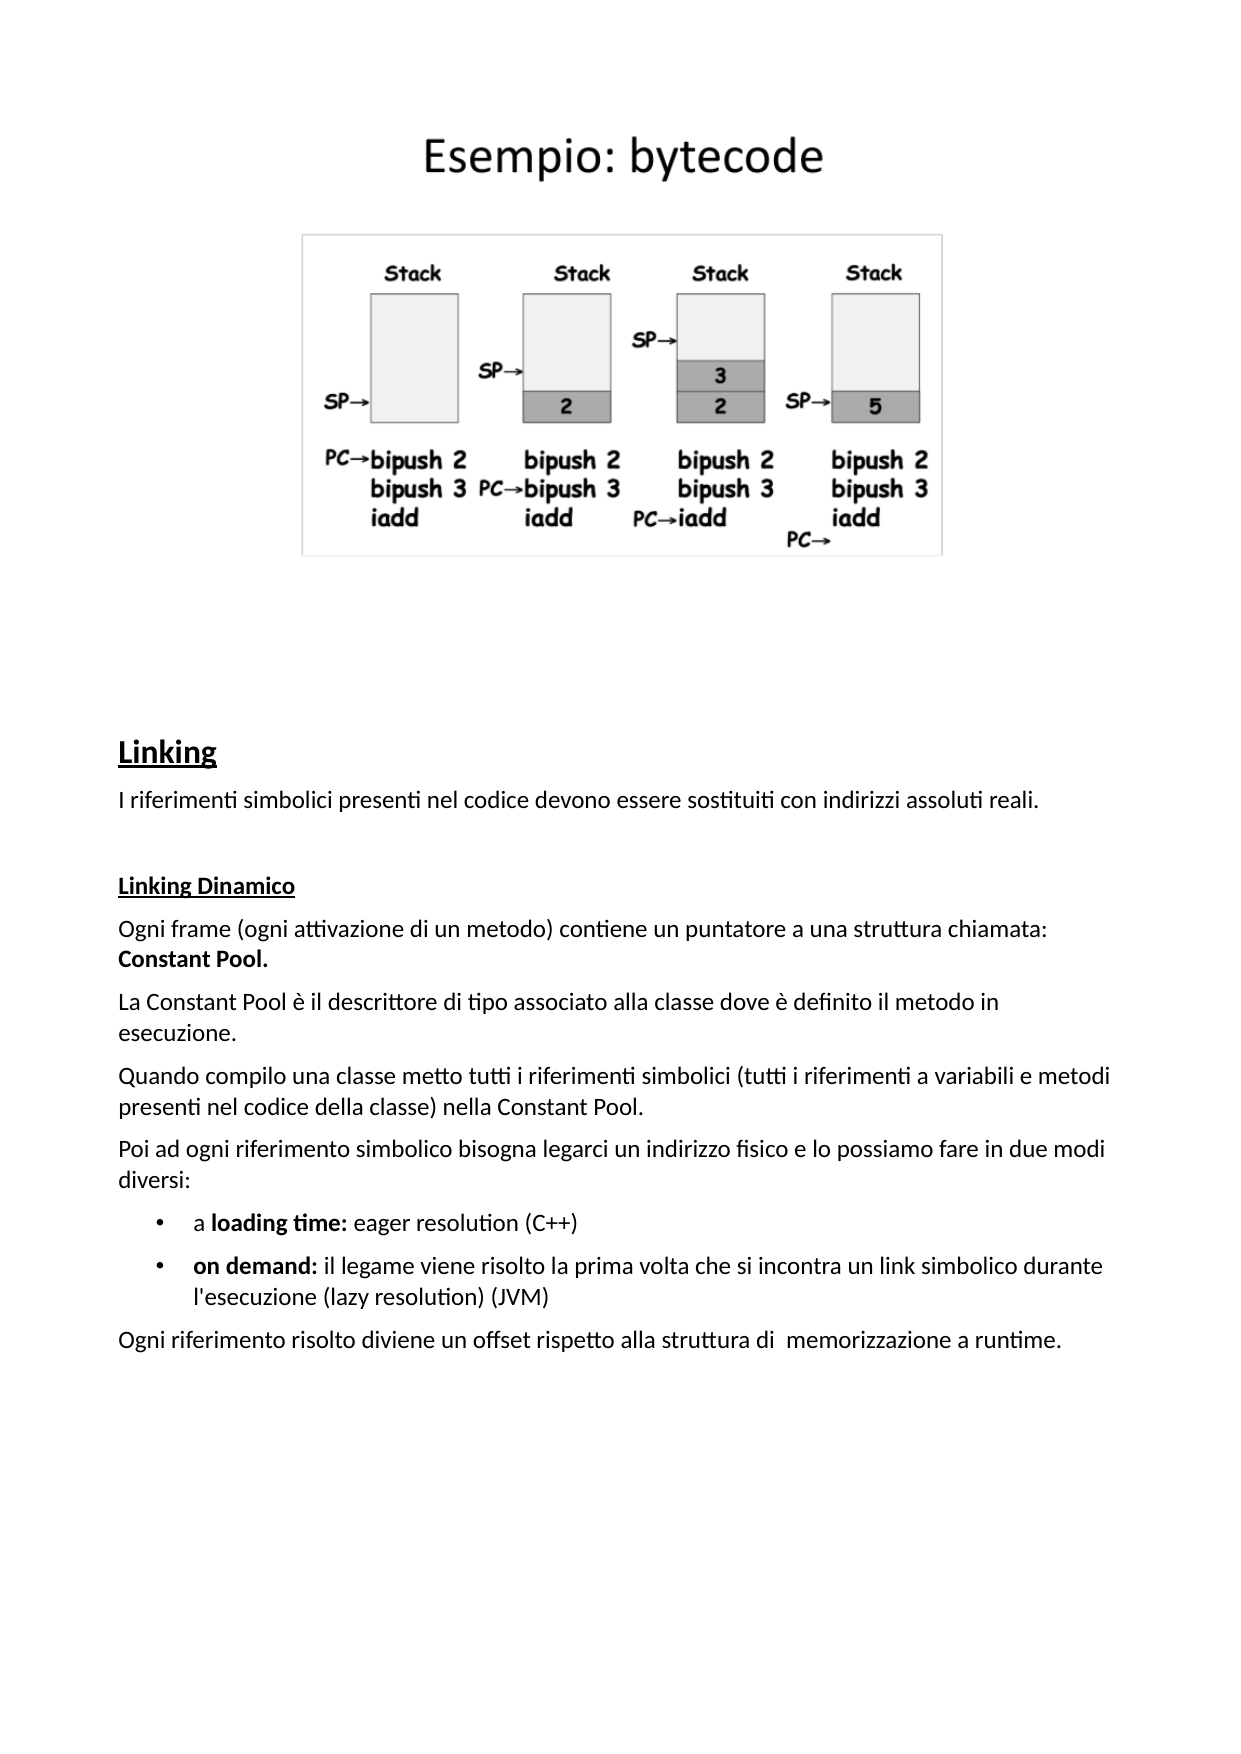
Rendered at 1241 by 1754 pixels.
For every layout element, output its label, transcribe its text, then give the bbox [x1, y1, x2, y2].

text La Constant Pool è il descrittore di tipo associato alla classe dove è definito il metodo in esecuzione. [118, 987, 1122, 1048]
text Quando compilo una classe metto tutti i riferimenti simbolici (tutti i riferimenti a variabili e metodi presenti nel codice della classe) nella Constant Pool. [118, 1060, 1122, 1121]
list a loading time: eager resolution (C++) [156, 1207, 1122, 1238]
list on demand: il legame viene risolto la prima volta che si incontra un link simbolico durante l'esecuzione (lazy resolution) (JVM) [156, 1250, 1122, 1311]
text Ogni frame (ogni attivazione di un metodo) contiene un puntatore a una struttura chiamata: Constant Pool. [118, 913, 1122, 974]
subtitle Linking [118, 731, 1122, 771]
text Linking Dinamico [118, 870, 1122, 901]
text I riferimenti simbolici presenti nel codice devono essere sostituiti con indirizzi assoluti reali. [118, 784, 1122, 814]
picture [267, 118, 973, 577]
text Poi ad ogni riferimento simbolico bisogna legarci un indirizzo fisico e lo possiamo fare in due modi diversi: [118, 1134, 1122, 1195]
text Ogni riferimento risolto diviene un offset rispetto alla struttura di memorizzazione a runtime. [118, 1324, 1122, 1354]
